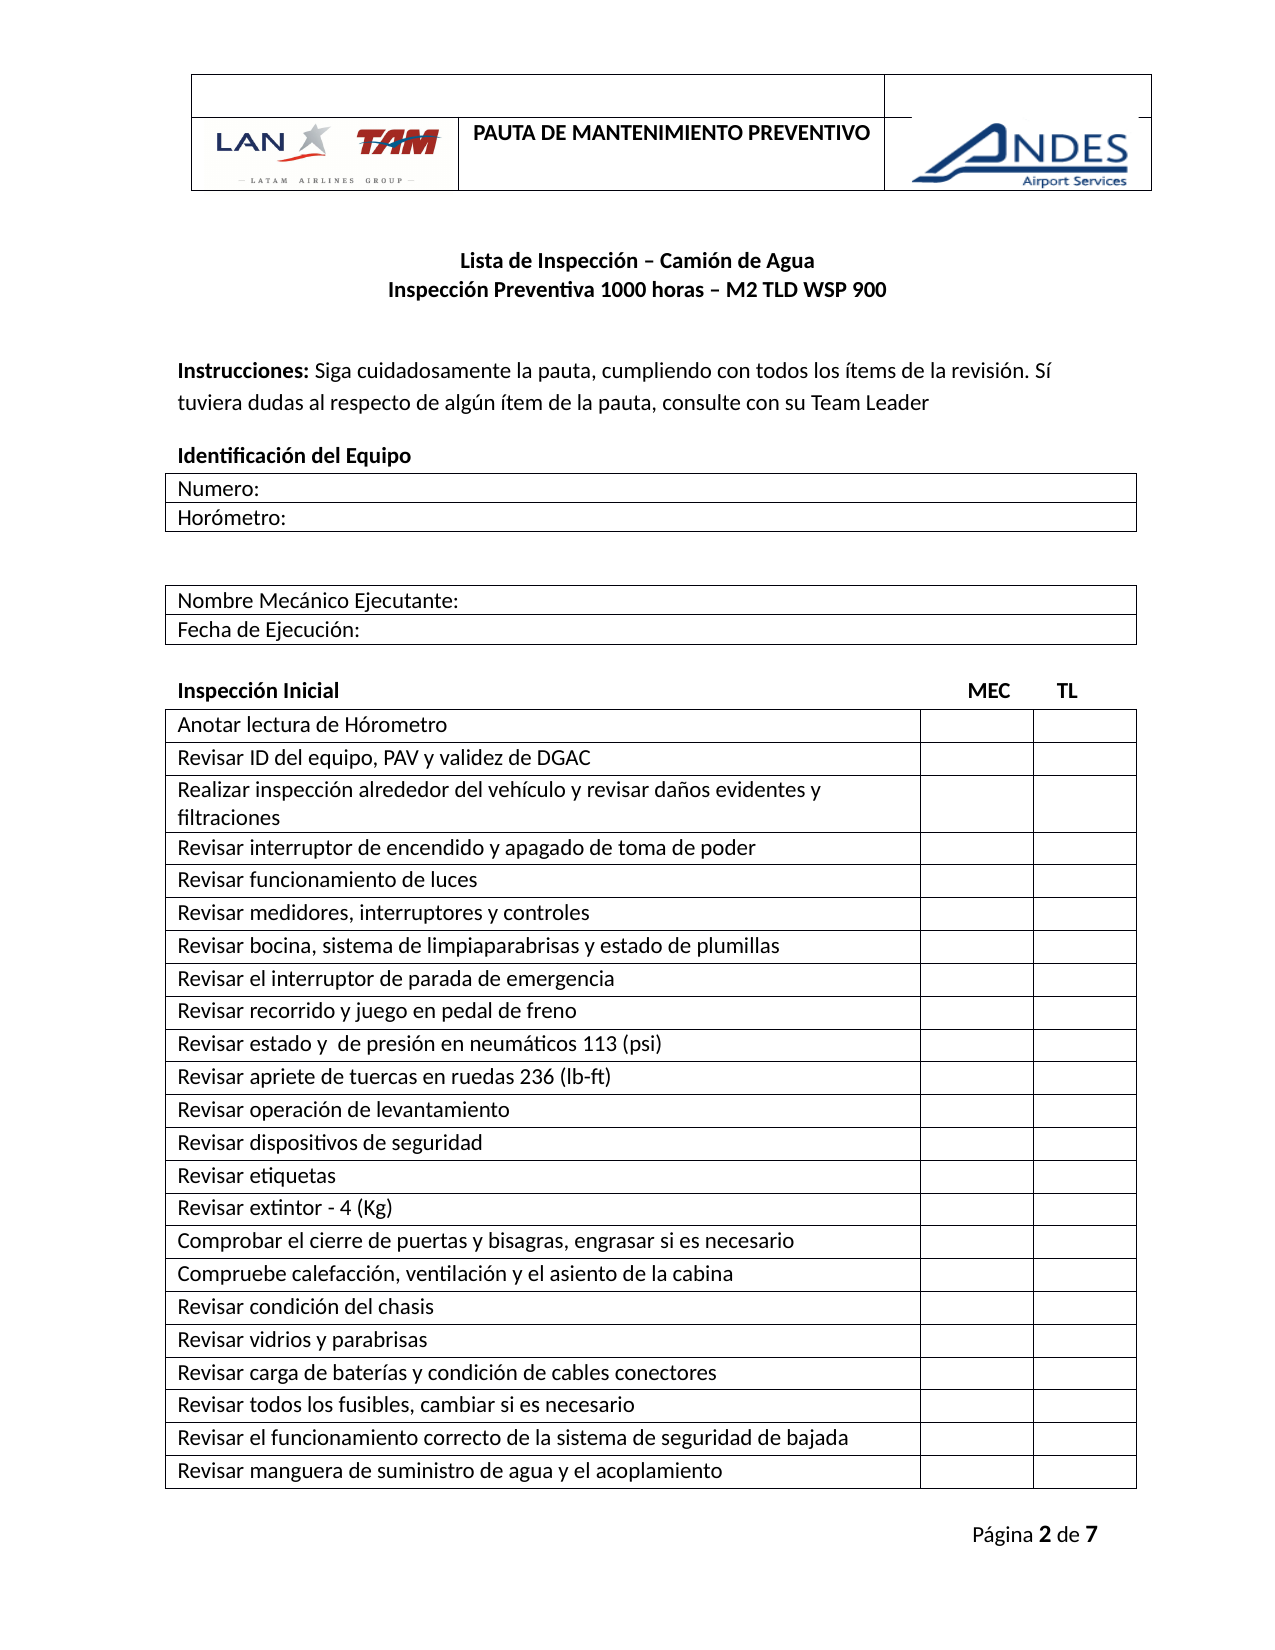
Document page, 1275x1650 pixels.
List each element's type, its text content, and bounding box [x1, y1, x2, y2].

text Inspección Inicial MEC TL [177, 677, 1098, 705]
table_header Nombre Mecánico Ejecutante: [166, 586, 1136, 614]
table_cell [1034, 1423, 1136, 1455]
table_cell [1034, 1095, 1136, 1127]
table_cell [1034, 1456, 1136, 1488]
table_cell Revisar el funcionamiento correcto de la sistema de seguridad de bajada [166, 1423, 920, 1455]
table_cell [921, 1259, 1033, 1291]
table_cell Revisar interruptor de encendido y apagado de toma de poder [166, 833, 920, 864]
table_header [921, 710, 1033, 742]
text Identificación del Equipo [177, 441, 1098, 469]
table_cell Fecha de Ejecución: [166, 615, 1136, 643]
table_cell Revisar apriete de tuercas en ruedas 236 (lb-ft) [166, 1062, 920, 1094]
table_cell [1034, 743, 1136, 774]
table_cell [1034, 1226, 1136, 1258]
table_cell [1034, 865, 1136, 897]
table_cell Revisar etiquetas [166, 1161, 920, 1192]
table_cell [1034, 833, 1136, 864]
table_cell Horómetro: [166, 503, 1136, 531]
table_cell [921, 1423, 1033, 1455]
table_cell Revisar dispositivos de seguridad [166, 1128, 920, 1160]
table_cell [921, 997, 1033, 1028]
table_cell Revisar ID del equipo, PAV y validez de DGAC [166, 743, 920, 774]
picture [911, 117, 1139, 190]
table_cell [921, 1226, 1033, 1258]
table_cell [921, 931, 1033, 963]
table_cell Revisar carga de baterías y condición de cables conectores [166, 1358, 920, 1389]
table_cell Compruebe calefacción, ventilación y el asiento de la cabina [166, 1259, 920, 1291]
table_cell [921, 1292, 1033, 1324]
table_cell [921, 1128, 1033, 1160]
table_cell Revisar manguera de suministro de agua y el acoplamiento [166, 1456, 920, 1488]
text Lista de Inspección – Camión de Agua [177, 247, 1098, 275]
table_cell [1034, 931, 1136, 963]
table_cell [921, 1030, 1033, 1061]
table_cell Revisar el interruptor de parada de emergencia [166, 964, 920, 996]
table_cell Revisar funcionamiento de luces [166, 865, 920, 897]
table_cell [921, 1095, 1033, 1127]
table_cell [921, 898, 1033, 930]
table_cell [1034, 776, 1136, 832]
text Instrucciones: Siga cuidadosamente la pauta, cumpliendo con todos los ítems de la revisión. Sí tuviera dudas al respecto de algún ítem de la pauta, consulte con su Team Leader [177, 356, 1098, 416]
table_cell [921, 964, 1033, 996]
table_cell [1034, 1030, 1136, 1061]
table_cell [1034, 964, 1136, 996]
table_cell Revisar operación de levantamiento [166, 1095, 920, 1127]
table_cell Revisar bocina, sistema de limpiaparabrisas y estado de plumillas [166, 931, 920, 963]
table_cell [921, 1161, 1033, 1192]
table_cell [1034, 997, 1136, 1028]
table_cell Revisar recorrido y juego en pedal de freno [166, 997, 920, 1028]
table_cell [921, 743, 1033, 774]
table_cell [1034, 1062, 1136, 1094]
table_cell Comprobar el cierre de puertas y bisagras, engrasar si es necesario [166, 1226, 920, 1258]
table_cell [1034, 1358, 1136, 1389]
table_cell Revisar extintor - 4 (Kg) [166, 1194, 920, 1225]
table_cell Revisar vidrios y parabrisas [166, 1325, 920, 1357]
table_cell [921, 1194, 1033, 1225]
table_cell [921, 833, 1033, 864]
table_cell Revisar todos los fusibles, cambiar si es necesario [166, 1390, 920, 1422]
table_cell [1034, 1194, 1136, 1225]
table_cell [1034, 1292, 1136, 1324]
table_cell Revisar medidores, interruptores y controles [166, 898, 920, 930]
table_cell [921, 865, 1033, 897]
table_header Numero: [166, 474, 1136, 502]
table_cell Realizar inspección alrededor del vehículo y revisar daños evidentes y filtraciones [166, 776, 920, 832]
table_cell [1034, 1325, 1136, 1357]
table_cell [921, 1062, 1033, 1094]
table_cell [1034, 1259, 1136, 1291]
table_header [1034, 710, 1136, 742]
picture [204, 118, 454, 190]
table_cell [1034, 1161, 1136, 1192]
table_cell [921, 1325, 1033, 1357]
table_cell [1034, 1390, 1136, 1422]
table_cell [921, 1358, 1033, 1389]
table_cell Revisar condición del chasis [166, 1292, 920, 1324]
text Inspección Preventiva 1000 horas – M2 TLD WSP 900 [177, 275, 1098, 303]
table_cell [921, 776, 1033, 832]
table_cell [1034, 898, 1136, 930]
table_header Anotar lectura de Hórometro [166, 710, 920, 742]
table_cell [921, 1456, 1033, 1488]
picture [204, 191, 454, 195]
table_cell [1034, 1128, 1136, 1160]
table_cell Revisar estado y de presión en neumáticos 113 (psi) [166, 1030, 920, 1061]
table_cell [921, 1390, 1033, 1422]
